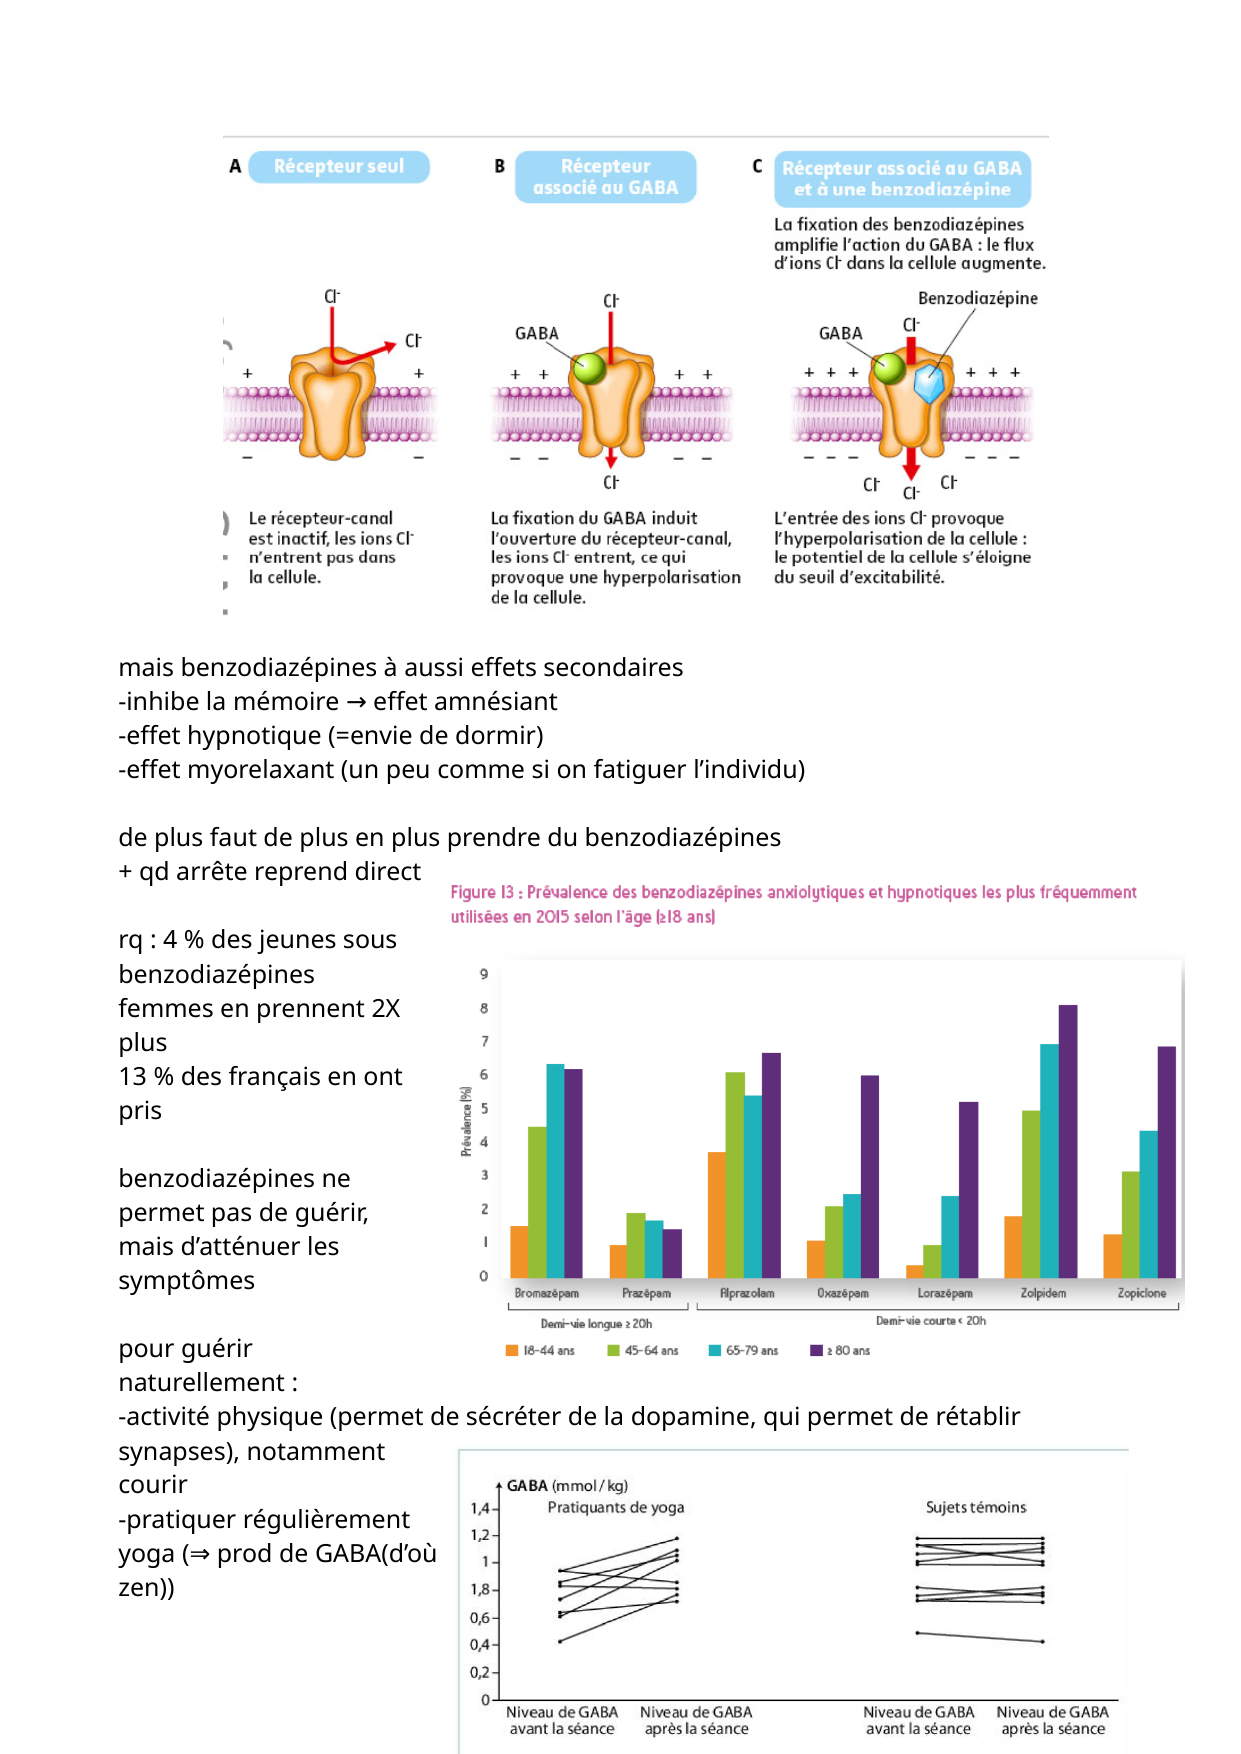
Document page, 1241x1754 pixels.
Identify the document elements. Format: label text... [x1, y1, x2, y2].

text benzodiazépines ne permet pas de guérir, mais d’atténuer les symptômes [118, 1161, 427, 1297]
text mais benzodiazépines à aussi effets secondaires [118, 650, 1122, 684]
text -inhibe la mémoire → effet amnésiant [118, 684, 1122, 718]
text -effet hypnotique (=envie de dormir) [118, 718, 1122, 752]
text -effet myorelaxant (un peu comme si on fatiguer l’individu) [118, 752, 1122, 786]
picture [427, 867, 1226, 1374]
text femmes en prennent 2X plus [118, 990, 427, 1058]
text -pratiquer régulièrement yoga (⇒ prod de GABA(d’où zen)) [118, 1501, 453, 1603]
picture [453, 1444, 1129, 1754]
text -activité physique (permet de sécréter de la dopamine, qui permet de rétablir synapses), notamment courir [118, 1399, 1122, 1501]
text de plus faut de plus en plus prendre du benzodiazépines [118, 820, 1122, 854]
text + qd arrête reprend direct [118, 854, 1122, 888]
text 13 % des français en ont pris [118, 1058, 427, 1127]
text pour guérir naturellement : [118, 1331, 1122, 1399]
text rq : 4 % des jeunes sous benzodiazépines [118, 922, 427, 990]
picture [223, 135, 1050, 616]
